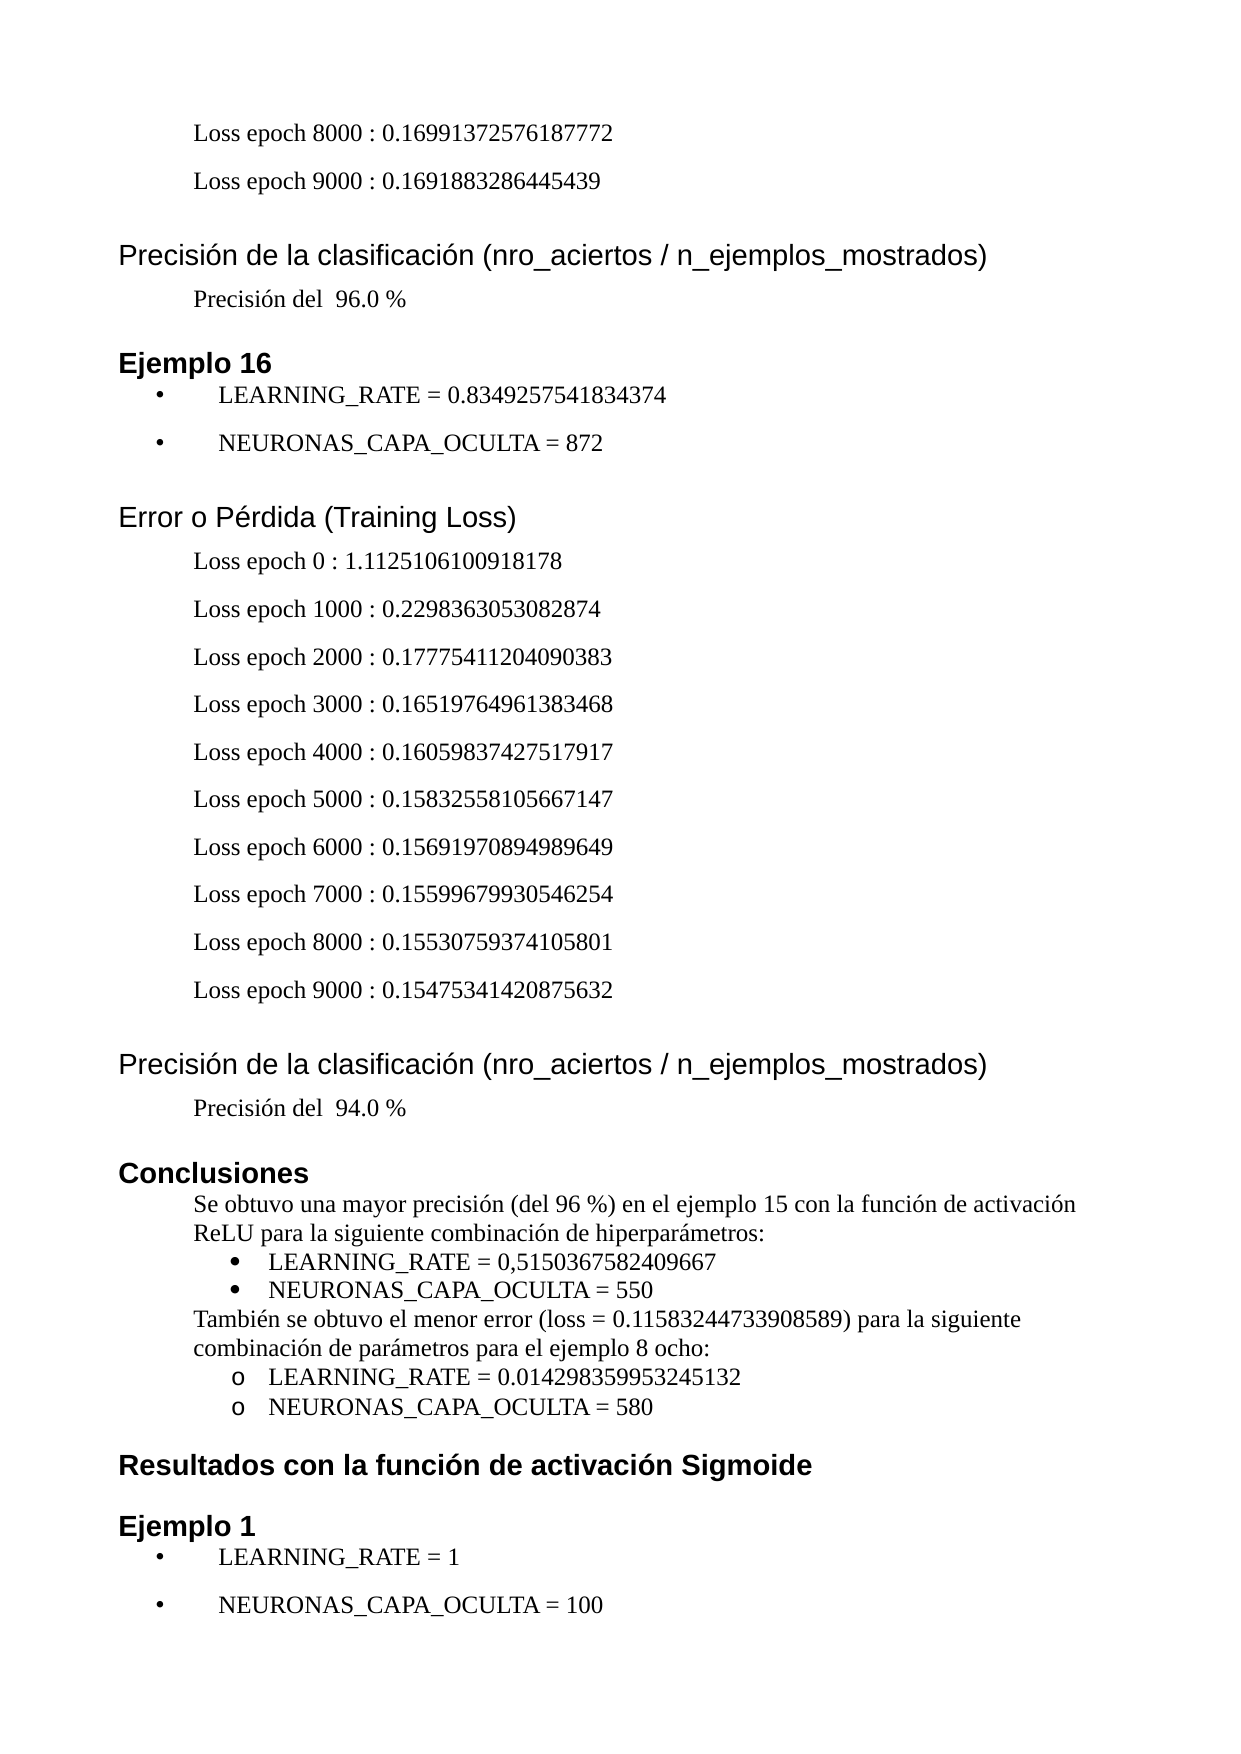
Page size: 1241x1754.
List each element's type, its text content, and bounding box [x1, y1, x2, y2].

list NEURONAS_CAPA_OCULTA = 872 [156, 428, 1122, 456]
text Loss epoch 6000 : 0.15691970894989649 [193, 832, 1122, 861]
list NEURONAS_CAPA_OCULTA = 580 [231, 1392, 1122, 1423]
text Loss epoch 7000 : 0.15599679930546254 [193, 879, 1122, 908]
text Precisión del 96.0 % [118, 284, 1122, 313]
subtitle Resultados con la función de activación Sigmoide [118, 1448, 1122, 1482]
list Se obtuvo una mayor precisión (del 96 %) en el ejemplo 15 con la función de activación ReLU para la siguiente combinación de hiperparámetros: [193, 1189, 1122, 1247]
text Loss epoch 4000 : 0.16059837427517917 [193, 737, 1122, 766]
text Loss epoch 3000 : 0.16519764961383468 [193, 689, 1122, 718]
text Loss epoch 1000 : 0.2298363053082874 [193, 594, 1122, 623]
subtitle Ejemplo 16 [118, 347, 1122, 380]
subtitle Ejemplo 1 [118, 1509, 1122, 1542]
list LEARNING_RATE = 1 [156, 1542, 1122, 1571]
subtitle Precisión de la clasificación (nro_aciertos / n_ejemplos_mostrados) [118, 1047, 1122, 1081]
list NEURONAS_CAPA_OCULTA = 550 [231, 1275, 1122, 1304]
subtitle Precisión de la clasificación (nro_aciertos / n_ejemplos_mostrados) [118, 238, 1122, 272]
text Loss epoch 9000 : 0.1691883286445439 [193, 166, 1122, 194]
list También se obtuvo el menor error (loss = 0.11583244733908589) para la siguiente combinación de parámetros para el ejemplo 8 ocho: [193, 1304, 1122, 1362]
text Loss epoch 5000 : 0.15832558105667147 [193, 784, 1122, 813]
text Loss epoch 2000 : 0.17775411204090383 [193, 642, 1122, 670]
text Precisión del 94.0 % [193, 1093, 1122, 1122]
text Loss epoch 9000 : 0.15475341420875632 [193, 975, 1122, 1003]
subtitle Error o Pérdida (Training Loss) [118, 500, 1122, 534]
text Loss epoch 0 : 1.1125106100918178 [193, 546, 1122, 575]
list LEARNING_RATE = 0,5150367582409667 [231, 1247, 1122, 1275]
text Loss epoch 8000 : 0.15530759374105801 [193, 927, 1122, 956]
list LEARNING_RATE = 0.8349257541834374 [156, 380, 1122, 409]
list NEURONAS_CAPA_OCULTA = 100 [156, 1590, 1122, 1619]
subtitle Conclusiones [118, 1156, 1122, 1189]
list LEARNING_RATE = 0.014298359953245132 [231, 1362, 1122, 1392]
text Loss epoch 8000 : 0.16991372576187772 [193, 118, 1122, 147]
